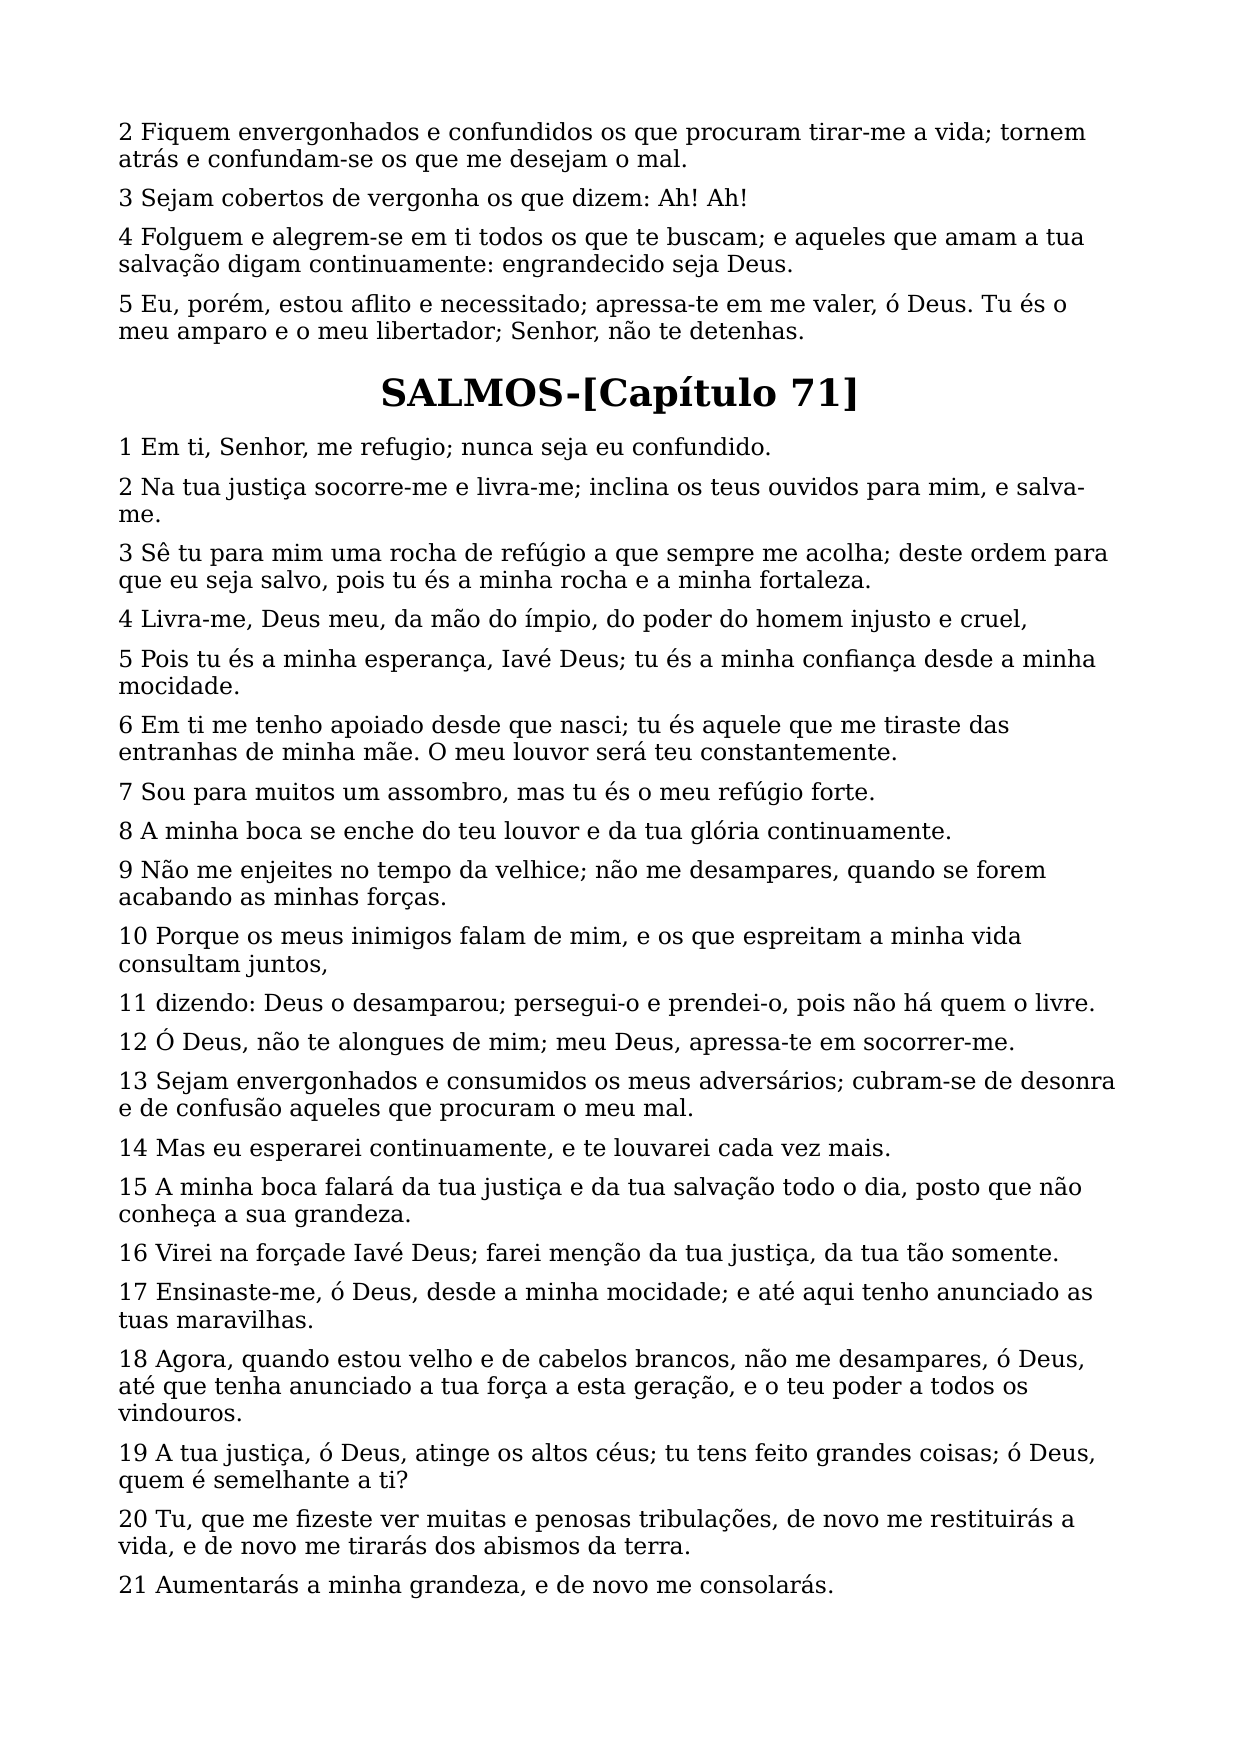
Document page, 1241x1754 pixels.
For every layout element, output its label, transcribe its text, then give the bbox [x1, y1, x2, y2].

text 18 Agora, quando estou velho e de cabelos brancos, não me desampares, ó Deus, até que tenha anunciado a tua força a esta geração, e o teu poder a todos os vindouros. [118, 1346, 1122, 1427]
text 6 Em ti me tenho apoiado desde que nasci; tu és aquele que me tiraste das entranhas de minha mãe. O meu louvor será teu constantemente. [118, 712, 1122, 766]
text 14 Mas eu esperarei continuamente, e te louvarei cada vez mais. [118, 1134, 1122, 1162]
text 16 Virei na forçade Iavé Deus; farei menção da tua justiça, da tua tão somente. [118, 1240, 1122, 1267]
text 13 Sejam envergonhados e consumidos os meus adversários; cubram-se de desonra e de confusão aqueles que procuram o meu mal. [118, 1068, 1122, 1122]
text 8 A minha boca se enche do teu louvor e da tua glória continuamente. [118, 817, 1122, 845]
text 17 Ensinaste-me, ó Deus, desde a minha mocidade; e até aqui tenho anunciado as tuas maravilhas. [118, 1279, 1122, 1334]
subtitle SALMOS-[Capítulo 71] [118, 372, 1122, 416]
text 3 Sê tu para mim uma rocha de refúgio a que sempre me acolha; deste ordem para que eu seja salvo, pois tu és a minha rocha e a minha fortaleza. [118, 540, 1122, 594]
text 1 Em ti, Senhor, me refugio; nunca seja eu confundido. [118, 434, 1122, 461]
text 2 Na tua justiça socorre-me e livra-me; inclina os teus ouvidos para mim, e salva-me. [118, 473, 1122, 528]
text 11 dizendo: Deus o desamparou; persegui-o e prendei-o, pois não há quem o livre. [118, 989, 1122, 1017]
text 7 Sou para muitos um assombro, mas tu és o meu refúgio forte. [118, 778, 1122, 806]
text 9 Não me enjeites no tempo da velhice; não me desampares, quando se forem acabando as minhas forças. [118, 857, 1122, 911]
text 2 Fiquem envergonhados e confundidos os que procuram tirar-me a vida; tornem atrás e confundam-se os que me desejam o mal. [118, 118, 1122, 173]
text 20 Tu, que me fizeste ver muitas e penosas tribulações, de novo me restituirás a vida, e de novo me tirarás dos abismos da terra. [118, 1506, 1122, 1560]
text 21 Aumentarás a minha grandeza, e de novo me consolarás. [118, 1572, 1122, 1599]
text 10 Porque os meus inimigos falam de mim, e os que espreitam a minha vida consultam juntos, [118, 923, 1122, 978]
text 19 A tua justiça, ó Deus, atinge os altos céus; tu tens feito grandes coisas; ó Deus, quem é semelhante a ti? [118, 1439, 1122, 1494]
text 15 A minha boca falará da tua justiça e da tua salvação todo o dia, posto que não conheça a sua grandeza. [118, 1173, 1122, 1228]
text 4 Livra-me, Deus meu, da mão do ímpio, do poder do homem injusto e cruel, [118, 606, 1122, 633]
text 5 Eu, porém, estou aflito e necessitado; apressa-te em me valer, ó Deus. Tu és o meu amparo e o meu libertador; Senhor, não te detenhas. [118, 290, 1122, 345]
text 5 Pois tu és a minha esperança, Iavé Deus; tu és a minha confiança desde a minha mocidade. [118, 645, 1122, 700]
text 12 Ó Deus, não te alongues de mim; meu Deus, apressa-te em socorrer-me. [118, 1029, 1122, 1056]
text 4 Folguem e alegrem-se em ti todos os que te buscam; e aqueles que amam a tua salvação digam continuamente: engrandecido seja Deus. [118, 224, 1122, 278]
text 3 Sejam cobertos de vergonha os que dizem: Ah! Ah! [118, 184, 1122, 212]
